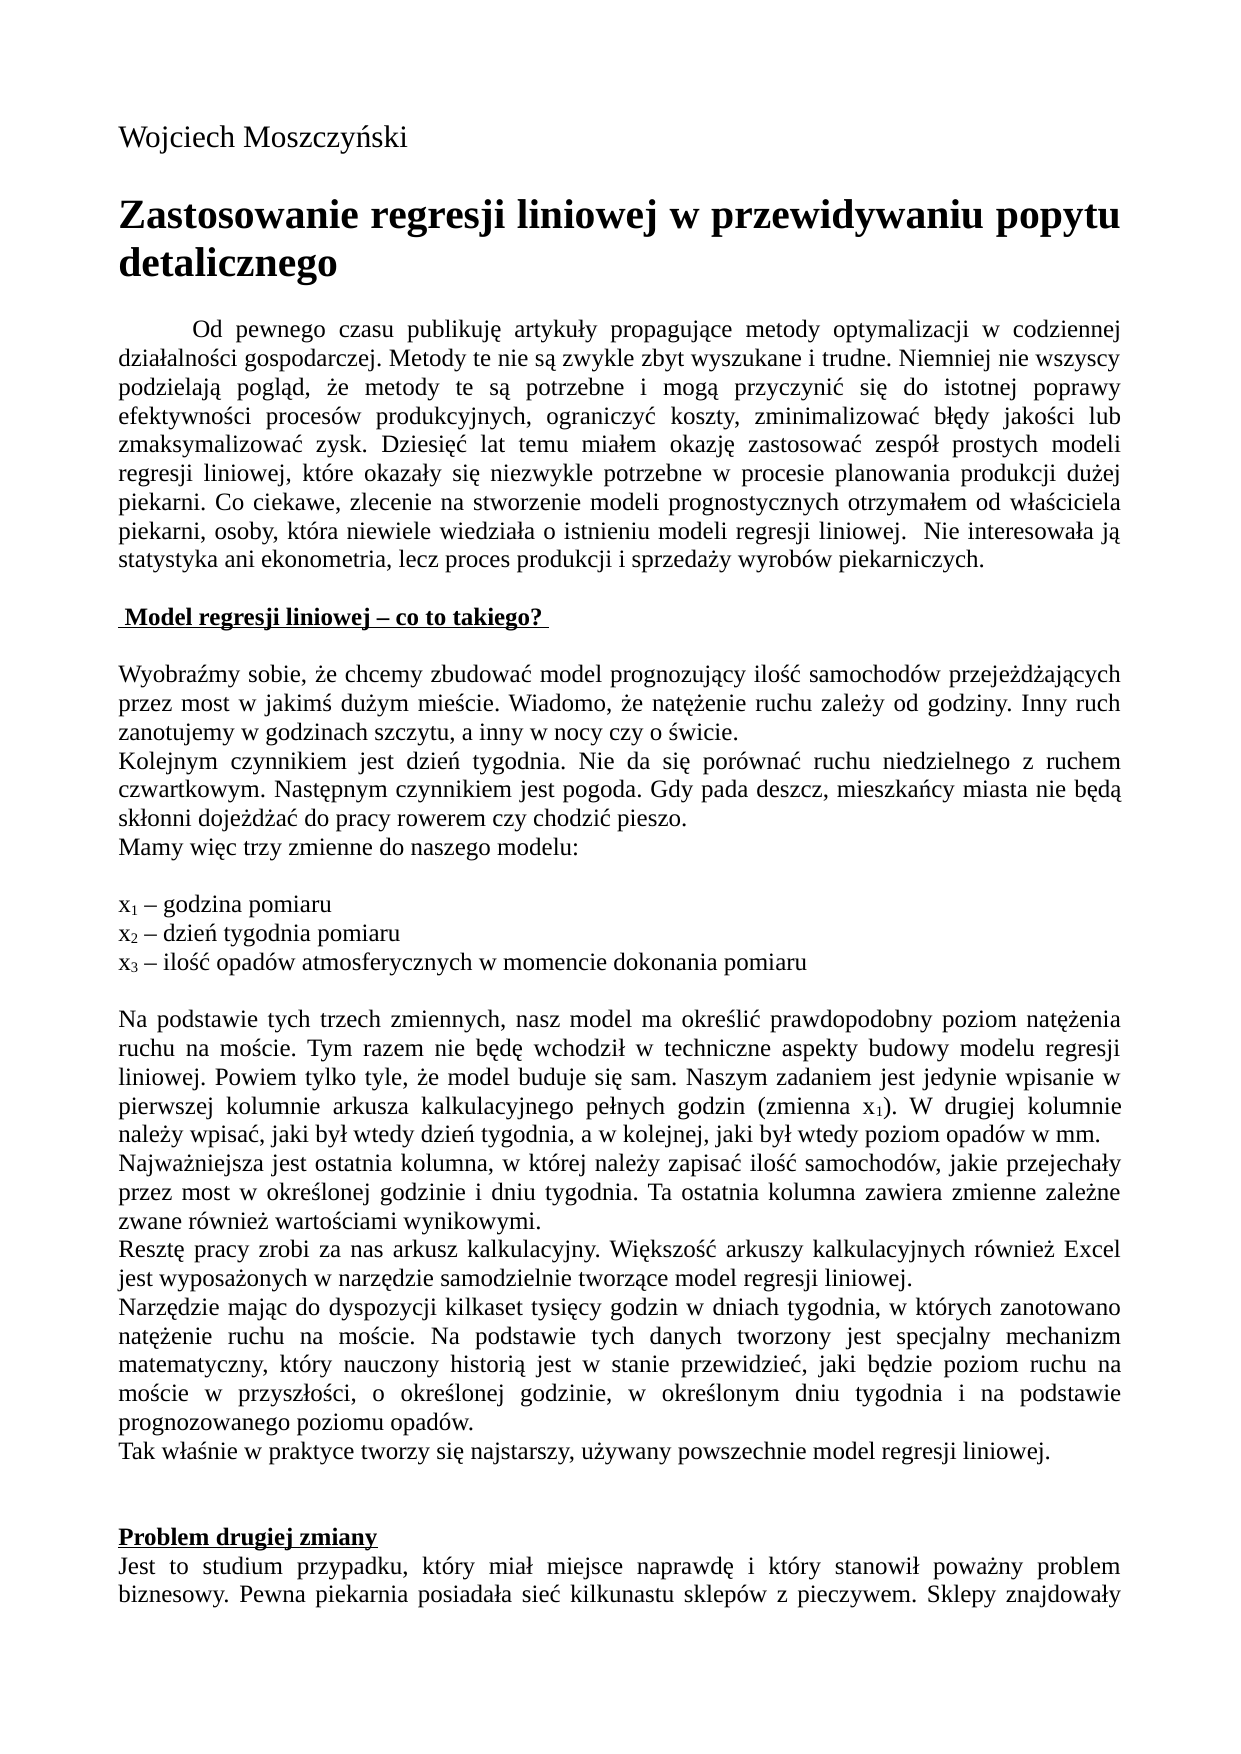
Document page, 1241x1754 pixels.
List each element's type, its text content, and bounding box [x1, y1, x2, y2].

text x2 – dzień tygodnia pomiaru [118, 918, 1122, 947]
text Model regresji liniowej – co to takiego? [118, 602, 1122, 631]
text Mamy więc trzy zmienne do naszego modelu: [118, 832, 1122, 861]
text Jest to studium przypadku, który miał miejsce naprawdę i który stanowił poważny problem biznesowy. Pewna piekarnia posiadała sieć kilkunastu sklepów z pieczywem. Sklepy znajdowały [118, 1551, 1122, 1608]
text x1 – godzina pomiaru [118, 889, 1122, 918]
text Wojciech Moszczyński [118, 118, 1122, 154]
text Resztę pracy zrobi za nas arkusz kalkulacyjny. Większość arkuszy kalkulacyjnych również Excel jest wyposażonych w narzędzie samodzielnie tworzące model regresji liniowej. [118, 1234, 1122, 1292]
text Najważniejsza jest ostatnia kolumna, w której należy zapisać ilość samochodów, jakie przejechały przez most w określonej godzinie i dniu tygodnia. Ta ostatnia kolumna zawiera zmienne zależne zwane również wartościami wynikowymi. [118, 1148, 1122, 1234]
text Wyobraźmy sobie, że chcemy zbudować model prognozujący ilość samochodów przejeżdżających przez most w jakimś dużym mieście. Wiadomo, że natężenie ruchu zależy od godziny. Inny ruch zanotujemy w godzinach szczytu, a inny w nocy czy o świcie. [118, 659, 1122, 746]
text Zastosowanie regresji liniowej w przewidywaniu popytu detalicznego [118, 190, 1122, 286]
text Narzędzie mając do dyspozycji kilkaset tysięcy godzin w dniach tygodnia, w których zanotowano natężenie ruchu na moście. Na podstawie tych danych tworzony jest specjalny mechanizm matematyczny, który nauczony historią jest w stanie przewidzieć, jaki będzie poziom ruchu na moście w przyszłości, o określonej godzinie, w określonym dniu tygodnia i na podstawie prognozowanego poziomu opadów. [118, 1292, 1122, 1436]
text Kolejnym czynnikiem jest dzień tygodnia. Nie da się porównać ruchu niedzielnego z ruchem czwartkowym. Następnym czynnikiem jest pogoda. Gdy pada deszcz, mieszkańcy miasta nie będą skłonni dojeżdżać do pracy rowerem czy chodzić pieszo. [118, 746, 1122, 832]
text Od pewnego czasu publikuję artykuły propagujące metody optymalizacji w codziennej działalności gospodarczej. Metody te nie są zwykle zbyt wyszukane i trudne. Niemniej nie wszyscy podzielają pogląd, że metody te są potrzebne i mogą przyczynić się do istotnej poprawy efektywności procesów produkcyjnych, ograniczyć koszty, zminimalizować błędy jakości lub zmaksymalizować zysk. Dziesięć lat temu miałem okazję zastosować zespół prostych modeli regresji liniowej, które okazały się niezwykle potrzebne w procesie planowania produkcji dużej piekarni. Co ciekawe, zlecenie na stworzenie modeli prognostycznych otrzymałem od właściciela piekarni, osoby, która niewiele wiedziała o istnieniu modeli regresji liniowej. Nie interesowała ją statystyka ani ekonometria, lecz proces produkcji i sprzedaży wyrobów piekarniczych. [118, 314, 1122, 573]
text Problem drugiej zmiany [118, 1522, 1122, 1551]
text x3 – ilość opadów atmosferycznych w momencie dokonania pomiaru [118, 947, 1122, 976]
text Tak właśnie w praktyce tworzy się najstarszy, używany powszechnie model regresji liniowej. [118, 1436, 1122, 1464]
text Na podstawie tych trzech zmiennych, nasz model ma określić prawdopodobny poziom natężenia ruchu na moście. Tym razem nie będę wchodził w techniczne aspekty budowy modelu regresji liniowej. Powiem tylko tyle, że model buduje się sam. Naszym zadaniem jest jedynie wpisanie w pierwszej kolumnie arkusza kalkulacyjnego pełnych godzin (zmienna x1). W drugiej kolumnie należy wpisać, jaki był wtedy dzień tygodnia, a w kolejnej, jaki był wtedy poziom opadów w mm. [118, 1004, 1122, 1148]
